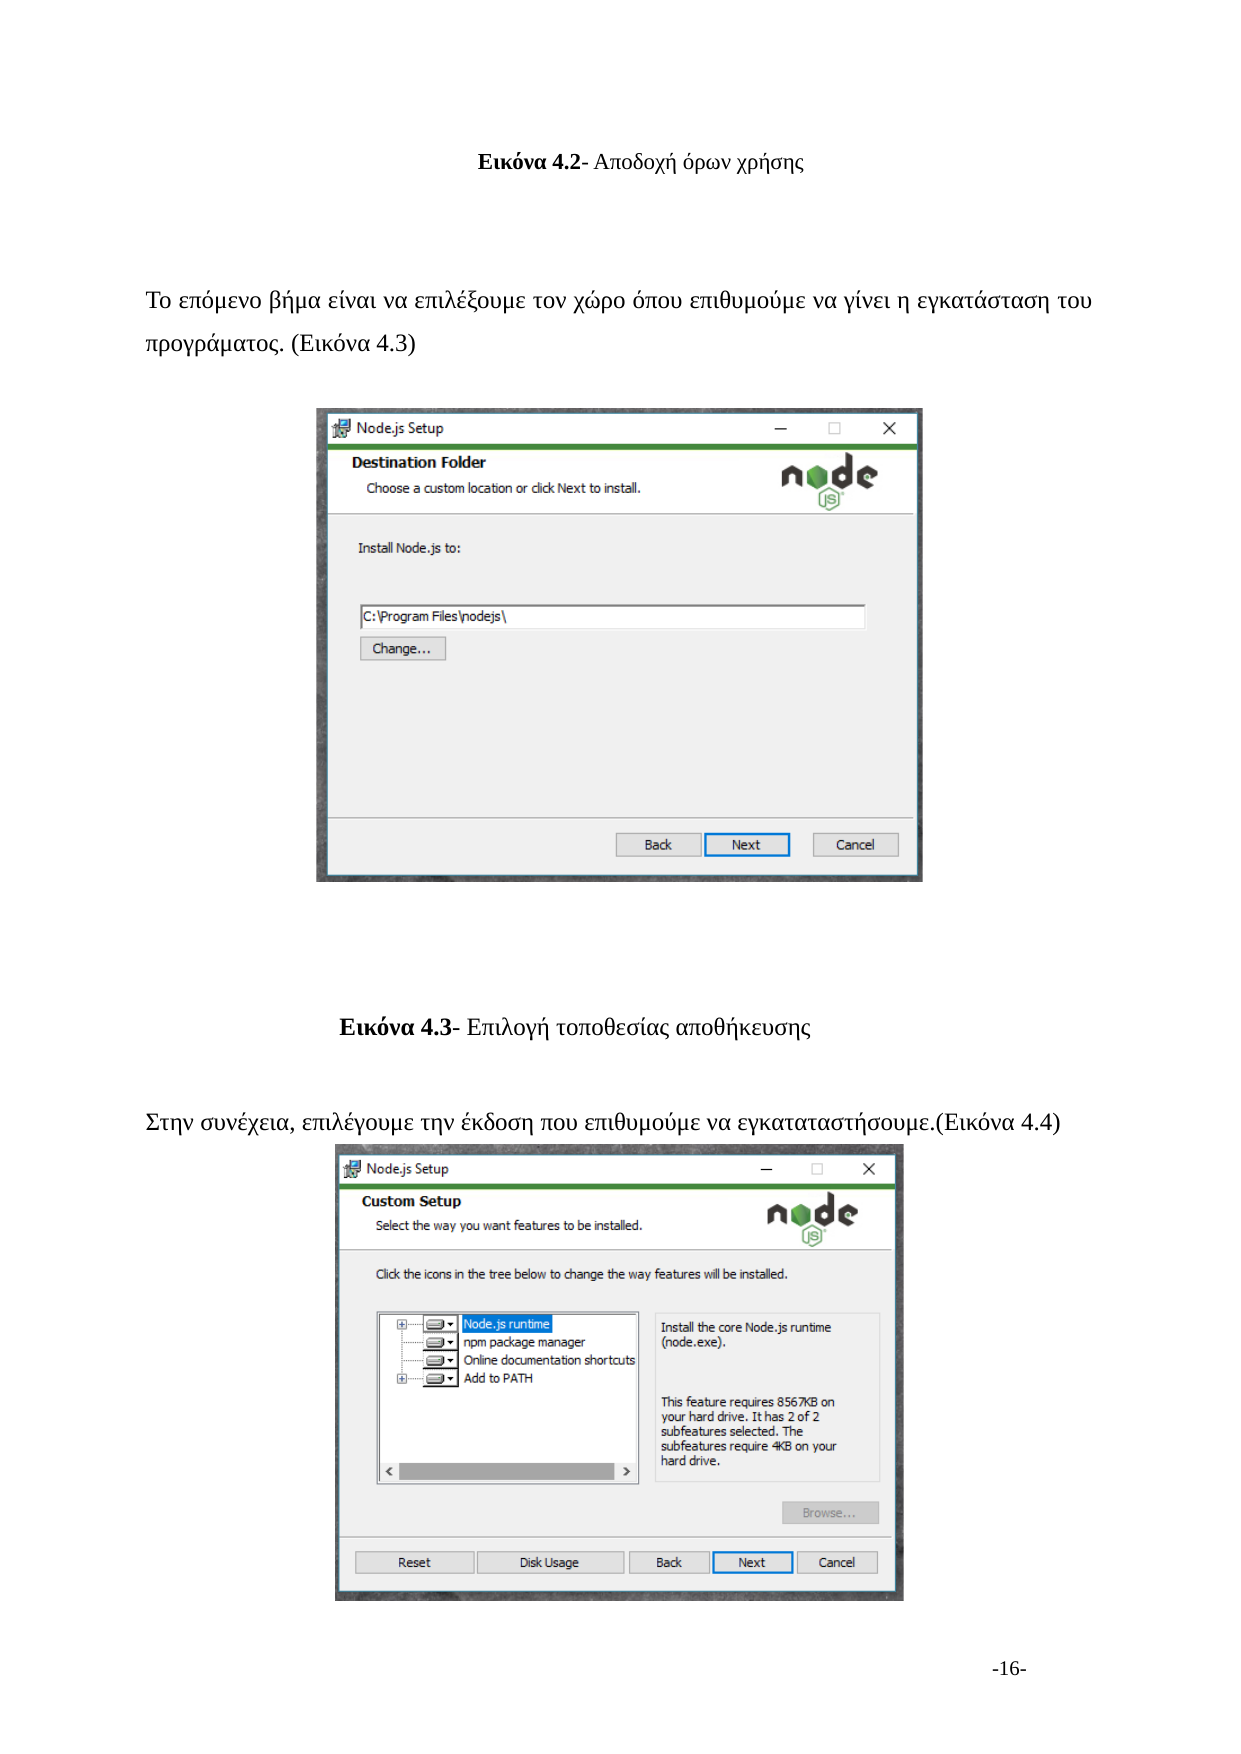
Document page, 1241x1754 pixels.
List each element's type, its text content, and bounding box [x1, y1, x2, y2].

text Εικόνα 4.2- Αποδοχή όρων χρήσης [145, 148, 1094, 174]
text Το επόμενο βήμα είναι να επιλέξουμε τον χώρο όπου επιθυμούμε να γίνει η εγκατάσταση του προγράματος. (Εικόνα 4.3) [145, 285, 1094, 357]
text Εικόνα 4.3- Επιλογή τοποθεσίας αποθήκευσης [145, 1012, 1094, 1041]
picture [335, 1144, 904, 1601]
picture [316, 408, 923, 882]
text Στην συνέχεια, επιλέγουμε την έκδοση που επιθυμούμε να εγκαταταστήσουμε.(Εικόνα 4.4) [145, 1107, 1094, 1136]
